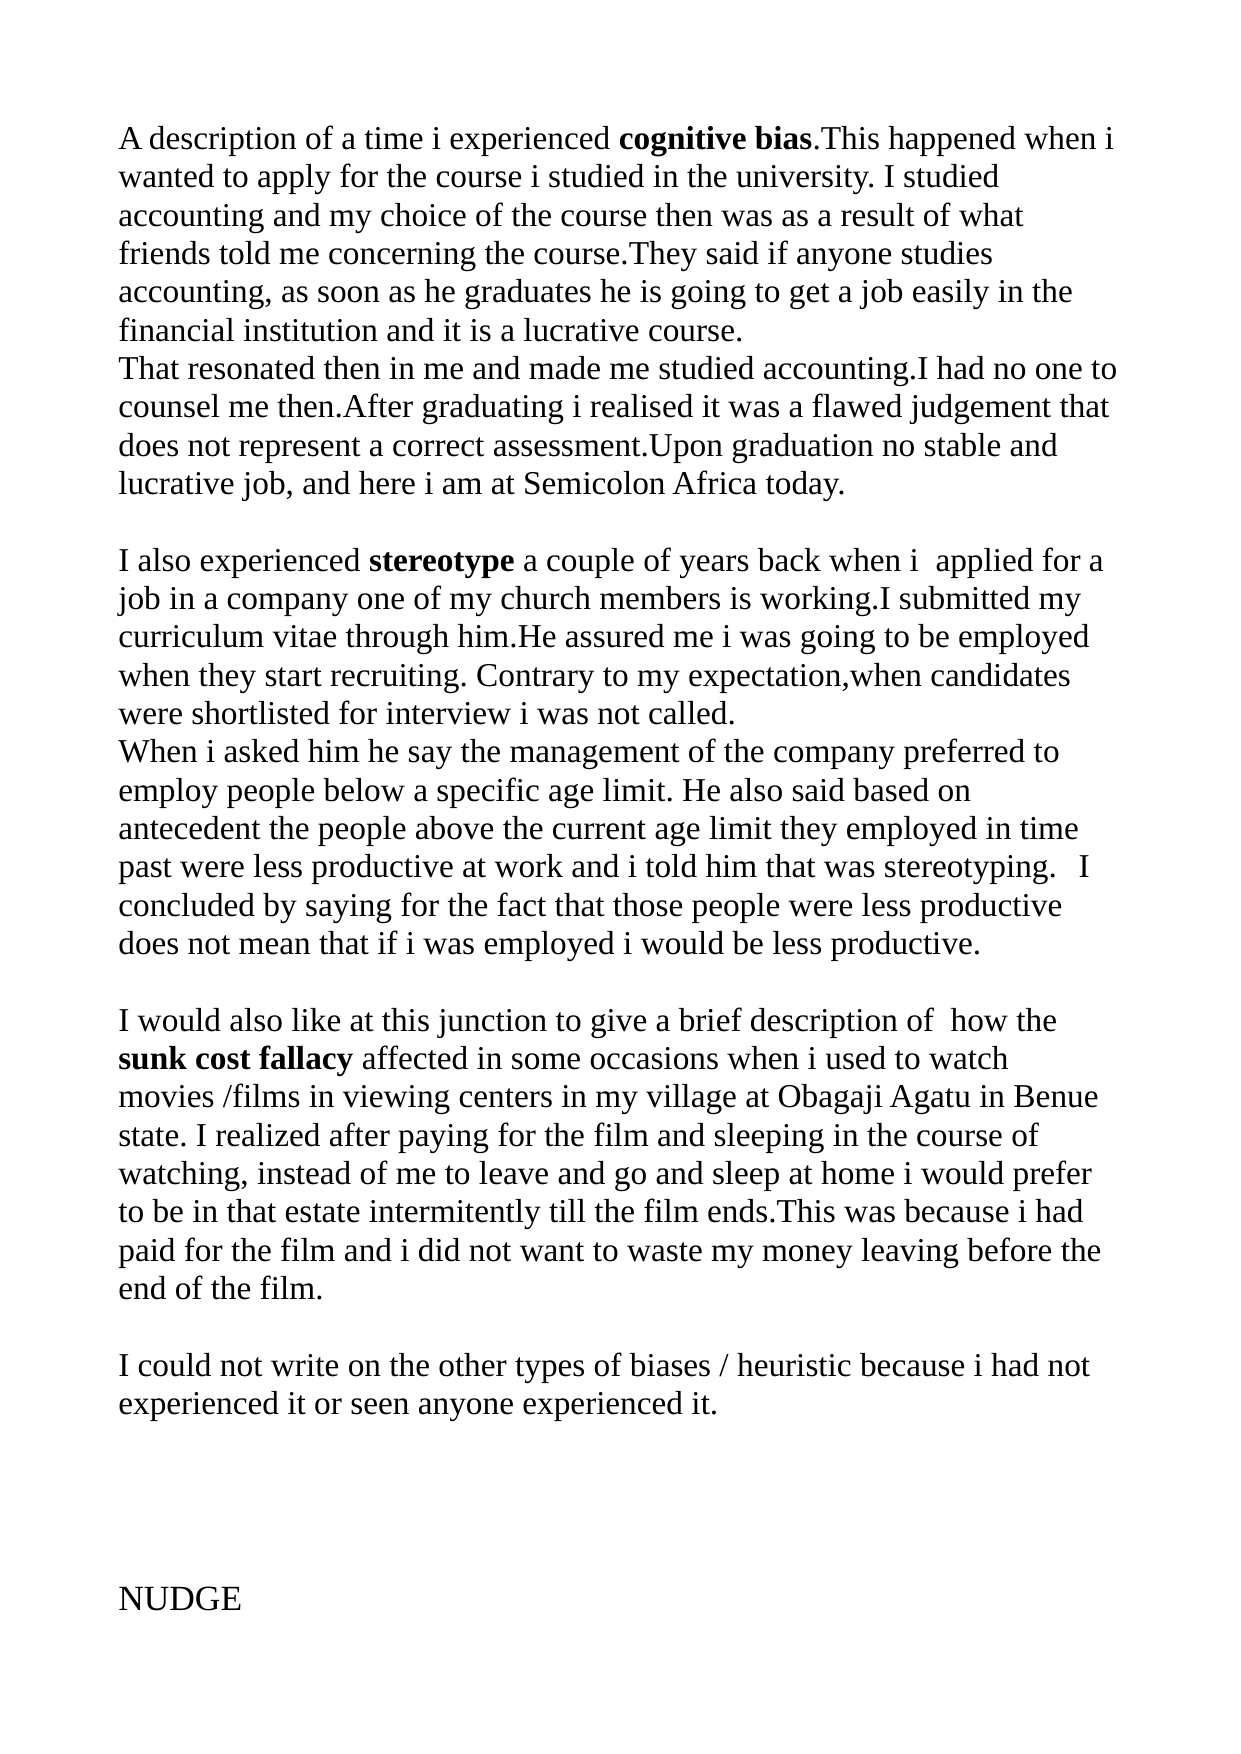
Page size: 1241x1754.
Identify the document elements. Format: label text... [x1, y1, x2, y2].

text I also experienced stereotype a couple of years back when i applied for a job in a company one of my church members is working.I submitted my curriculum vitae through him.He assured me i was going to be employed when they start recruiting. Contrary to my expectation,when candidates were shortlisted for interview i was not called. [118, 540, 1122, 731]
text I could not write on the other types of biases / heuristic because i had not experienced it or seen anyone experienced it. [118, 1345, 1122, 1421]
text I would also like at this junction to give a brief description of how the sunk cost fallacy affected in some occasions when i used to watch movies /films in viewing centers in my village at Obagaji Agatu in Benue state. I realized after paying for the film and sleeping in the course of watching, instead of me to leave and go and sleep at home i would prefer to be in that estate intermitently till the film ends.This was because i had paid for the film and i did not want to waste my money leaving before the end of the film. [118, 1000, 1122, 1306]
text That resonated then in me and made me studied accounting.I had no one to counsel me then.After graduating i realised it was a flawed judgement that does not represent a correct assessment.Upon graduation no stable and lucrative job, and here i am at Semicolon Africa today. [118, 348, 1122, 501]
text When i asked him he say the management of the company preferred to employ people below a specific age limit. He also said based on antecedent the people above the current age limit they employed in time past were less productive at work and i told him that was stereotyping. I concluded by saying for the fact that those people were less productive does not mean that if i was employed i would be less productive. [118, 731, 1122, 961]
text A description of a time i experienced cognitive bias.This happened when i wanted to apply for the course i studied in the university. I studied accounting and my choice of the course then was as a result of what friends told me concerning the course.They said if anyone studies accounting, as soon as he graduates he is going to get a job easily in the financial institution and it is a lucrative course. [118, 118, 1122, 348]
text NUDGE [118, 1577, 1122, 1618]
